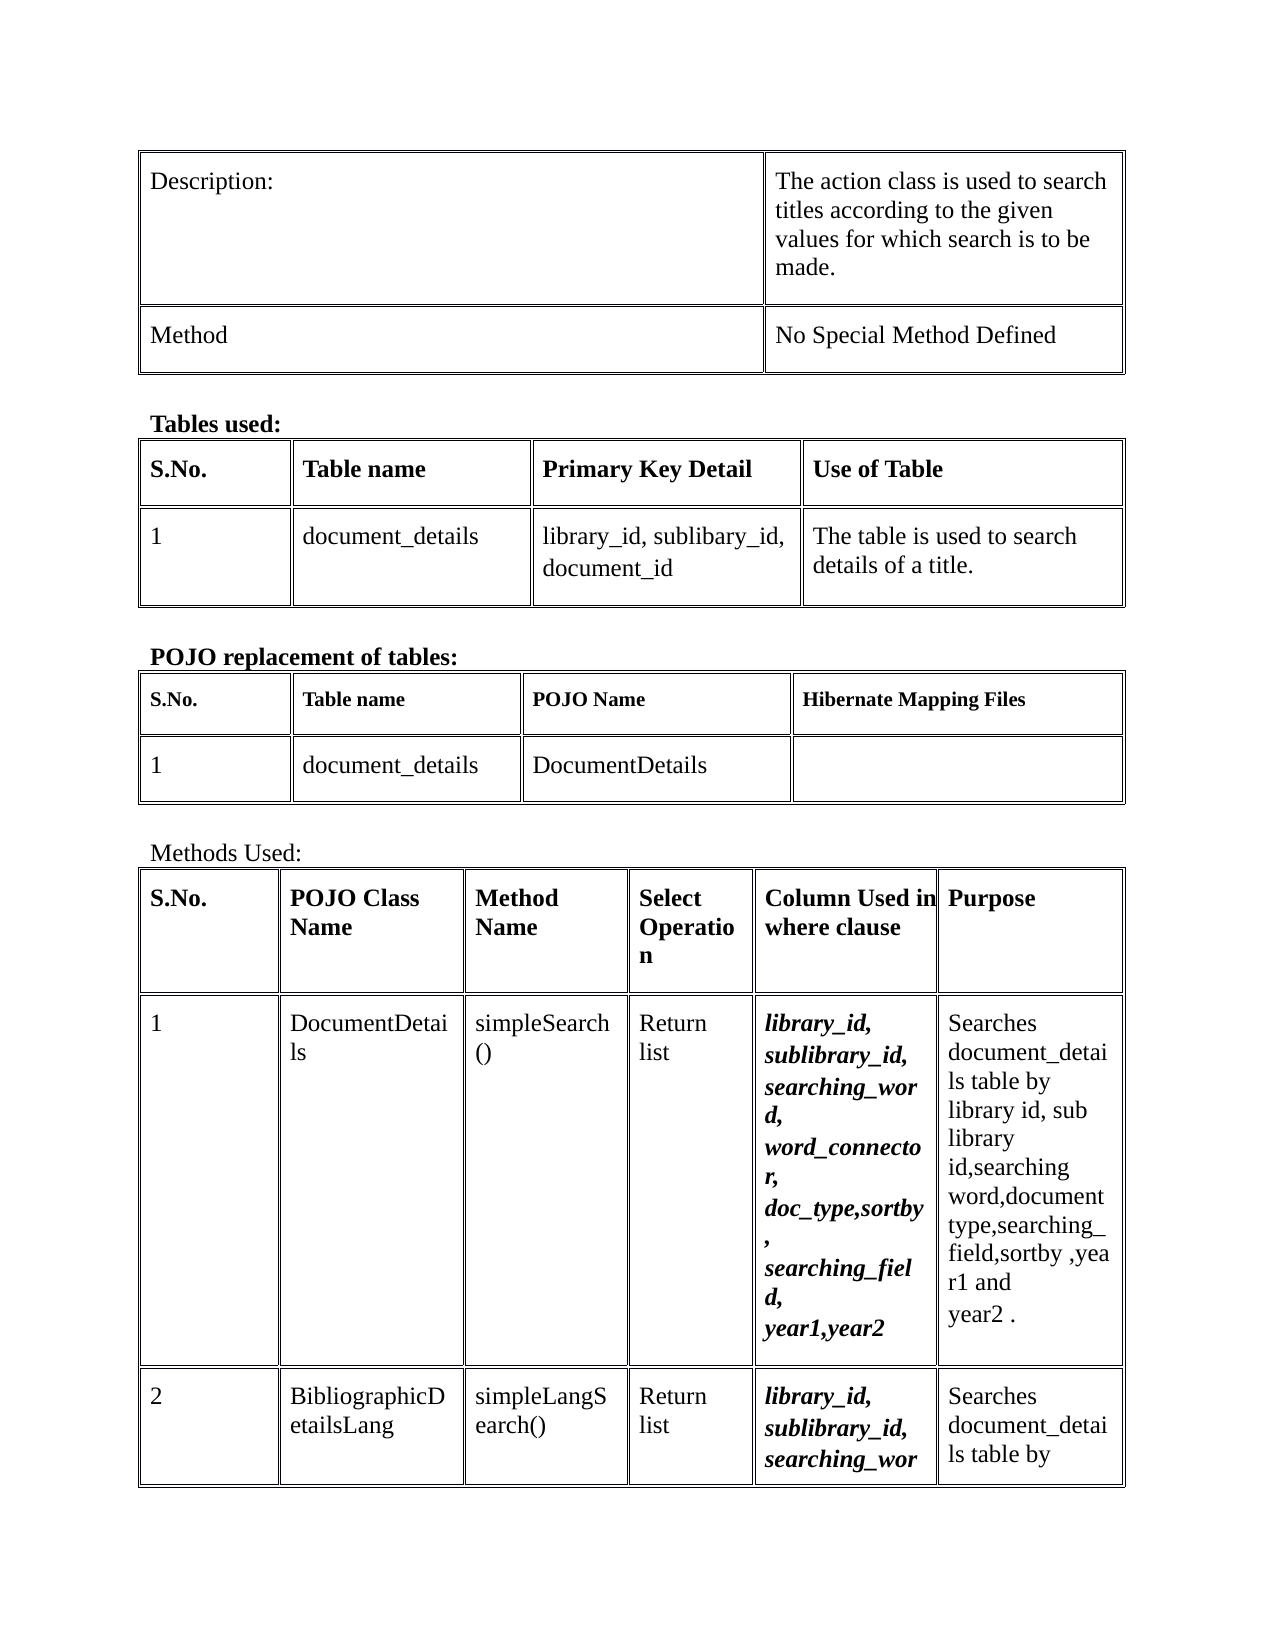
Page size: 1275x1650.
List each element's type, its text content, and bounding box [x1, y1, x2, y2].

table_cell Method [141, 307, 763, 372]
table_cell library_id, sublibrary_id, searching_wor [756, 1369, 936, 1484]
table_cell The table is used to search details of a title. [804, 509, 1122, 605]
table_cell 1 [141, 509, 290, 605]
table_cell 1 [141, 737, 290, 801]
table_cell Searches document_details table by library id, sub library id,searching word,document type,searching_field,sortby ,year1 and year2 . [939, 996, 1122, 1365]
table_cell DocumentDetails [524, 737, 790, 801]
table_header Purpose [939, 870, 1122, 992]
table_header POJO Class Name [281, 870, 463, 992]
table_cell document_details [294, 737, 520, 801]
text POJO replacement of tables: [150, 642, 1125, 670]
text Tables used: [150, 409, 1125, 437]
table_cell library_id, sublibary_id, document_id [534, 509, 800, 605]
table_header S.No. [141, 441, 290, 505]
table_cell [794, 737, 1122, 801]
table_cell simpleLangSearch() [466, 1369, 627, 1484]
table_header Use of Table [804, 441, 1122, 505]
table_cell Return list [630, 1369, 752, 1484]
table_cell simpleSearch() [466, 996, 627, 1365]
table_header Primary Key Detail [534, 441, 800, 505]
table_header Select Operation [630, 870, 752, 992]
table_header Table name [294, 441, 530, 505]
table_cell 1 [141, 996, 278, 1365]
table_header Table name [294, 674, 520, 733]
table_cell Return list [630, 996, 752, 1365]
table_header Method Name [466, 870, 627, 992]
table_header Column Used in where clause [756, 870, 936, 992]
table_cell DocumentDetails [281, 996, 463, 1365]
table_cell BibliographicDetailsLang [281, 1369, 463, 1484]
table_cell The action class is used to search titles according to the given values for which search is to be made. [766, 153, 1122, 304]
table_cell 2 [141, 1369, 278, 1484]
text Methods Used: [150, 838, 1125, 867]
table_cell Searches document_details table by [939, 1369, 1122, 1484]
table_cell No Special Method Defined [766, 307, 1122, 372]
table_cell Description: [141, 153, 763, 304]
table_header S.No. [141, 870, 278, 992]
table_header S.No. [141, 674, 290, 733]
table_header POJO Name [524, 674, 790, 733]
table_header Hibernate Mapping Files [794, 674, 1122, 733]
table_cell library_id, sublibrary_id, searching_word, word_connector, doc_type,sortby, searching_field, year1,year2 [756, 996, 936, 1365]
table_cell document_details [294, 509, 530, 605]
